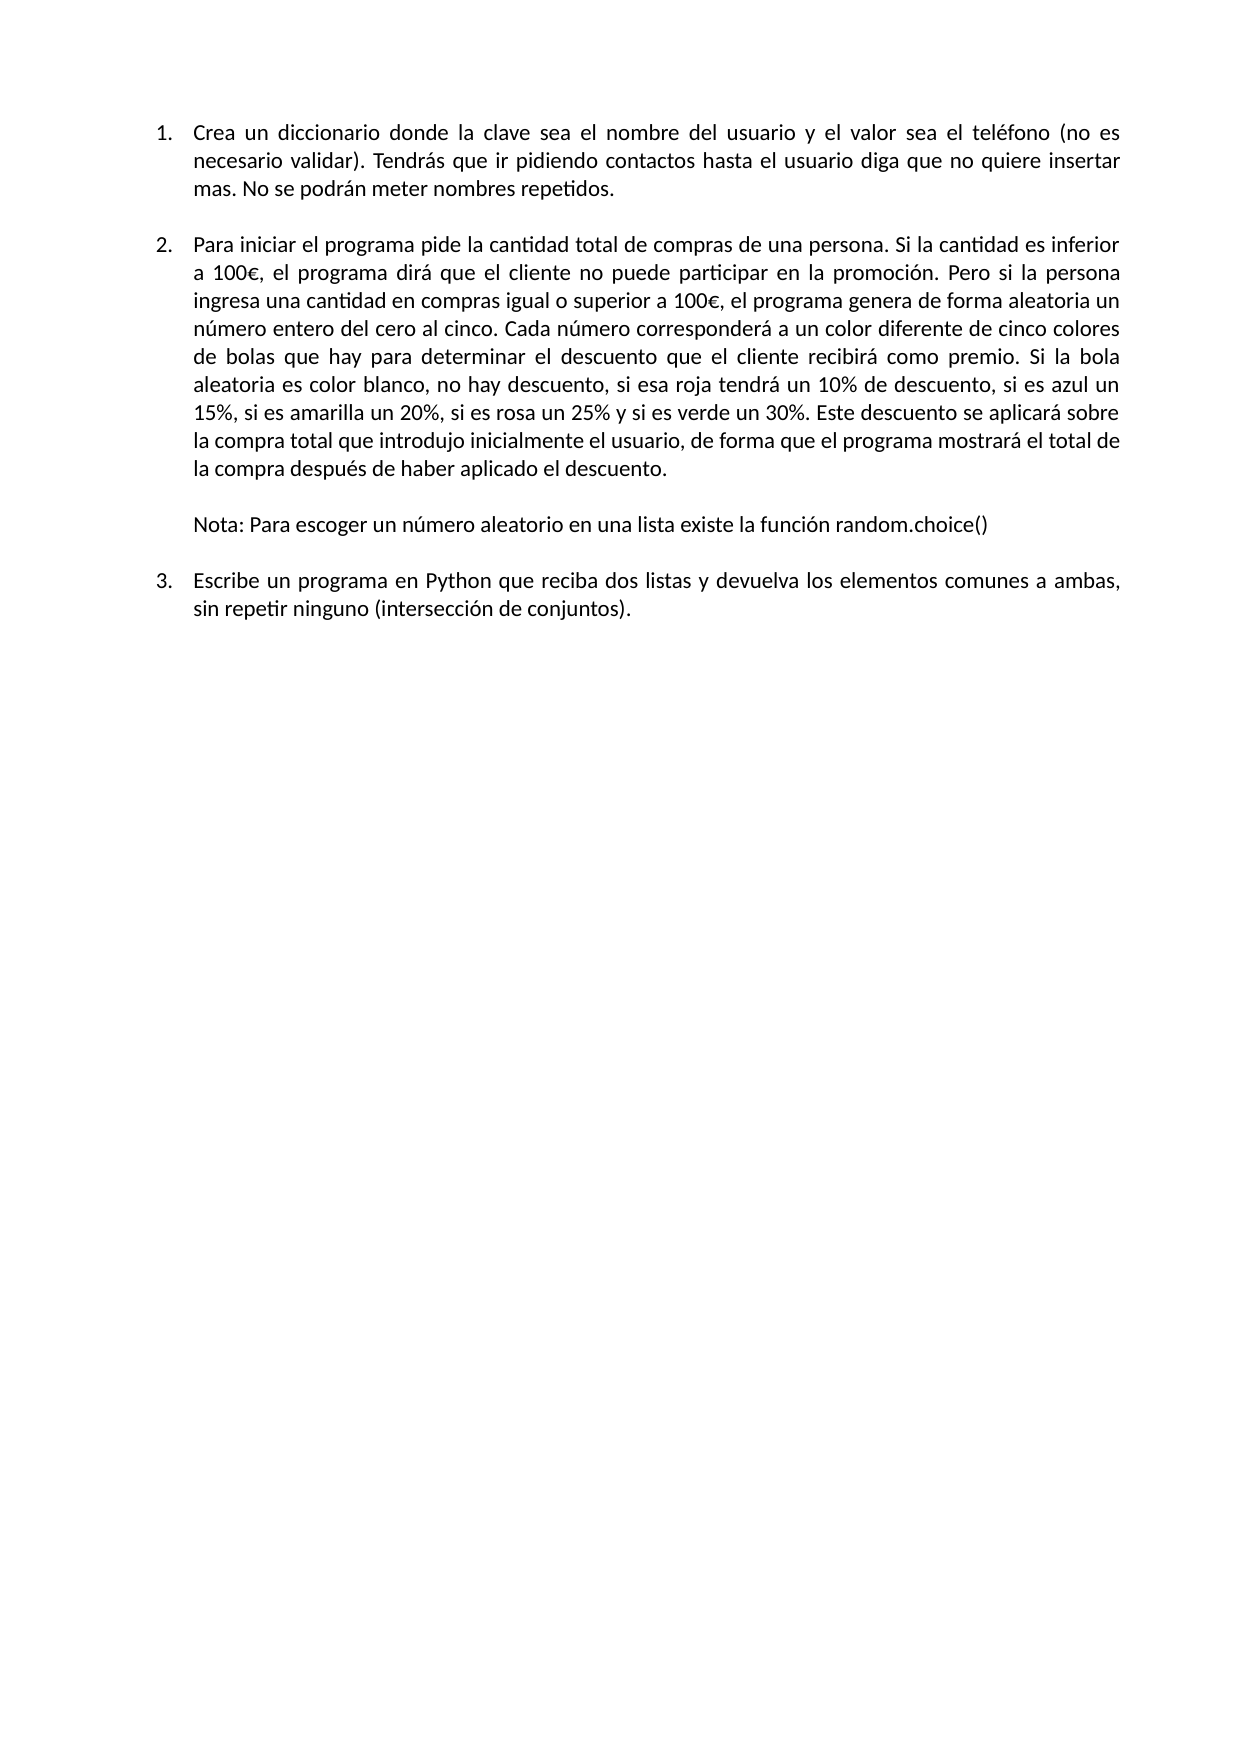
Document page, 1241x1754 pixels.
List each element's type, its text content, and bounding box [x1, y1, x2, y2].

list Crea un diccionario donde la clave sea el nombre del usuario y el valor sea el teléfono (no es necesario validar). Tendrás que ir pidiendo contactos hasta el usuario diga que no quiere insertar mas. No se podrán meter nombres repetidos. [156, 118, 1122, 202]
list Nota: Para escoger un número aleatorio en una lista existe la función random.choice() [156, 510, 1122, 538]
list Para iniciar el programa pide la cantidad total de compras de una persona. Si la cantidad es inferior a 100€, el programa dirá que el cliente no puede participar en la promoción. Pero si la persona ingresa una cantidad en compras igual o superior a 100€, el programa genera de forma aleatoria un número entero del cero al cinco. Cada número corresponderá a un color diferente de cinco colores de bolas que hay para determinar el descuento que el cliente recibirá como premio. Si la bola aleatoria es color blanco, no hay descuento, si esa roja tendrá un 10% de descuento, si es azul un 15%, si es amarilla un 20%, si es rosa un 25% y si es verde un 30%. Este descuento se aplicará sobre la compra total que introdujo inicialmente el usuario, de forma que el programa mostrará el total de la compra después de haber aplicado el descuento. [156, 230, 1122, 482]
list Escribe un programa en Python que reciba dos listas y devuelva los elementos comunes a ambas, sin repetir ninguno (intersección de conjuntos). [156, 566, 1122, 622]
